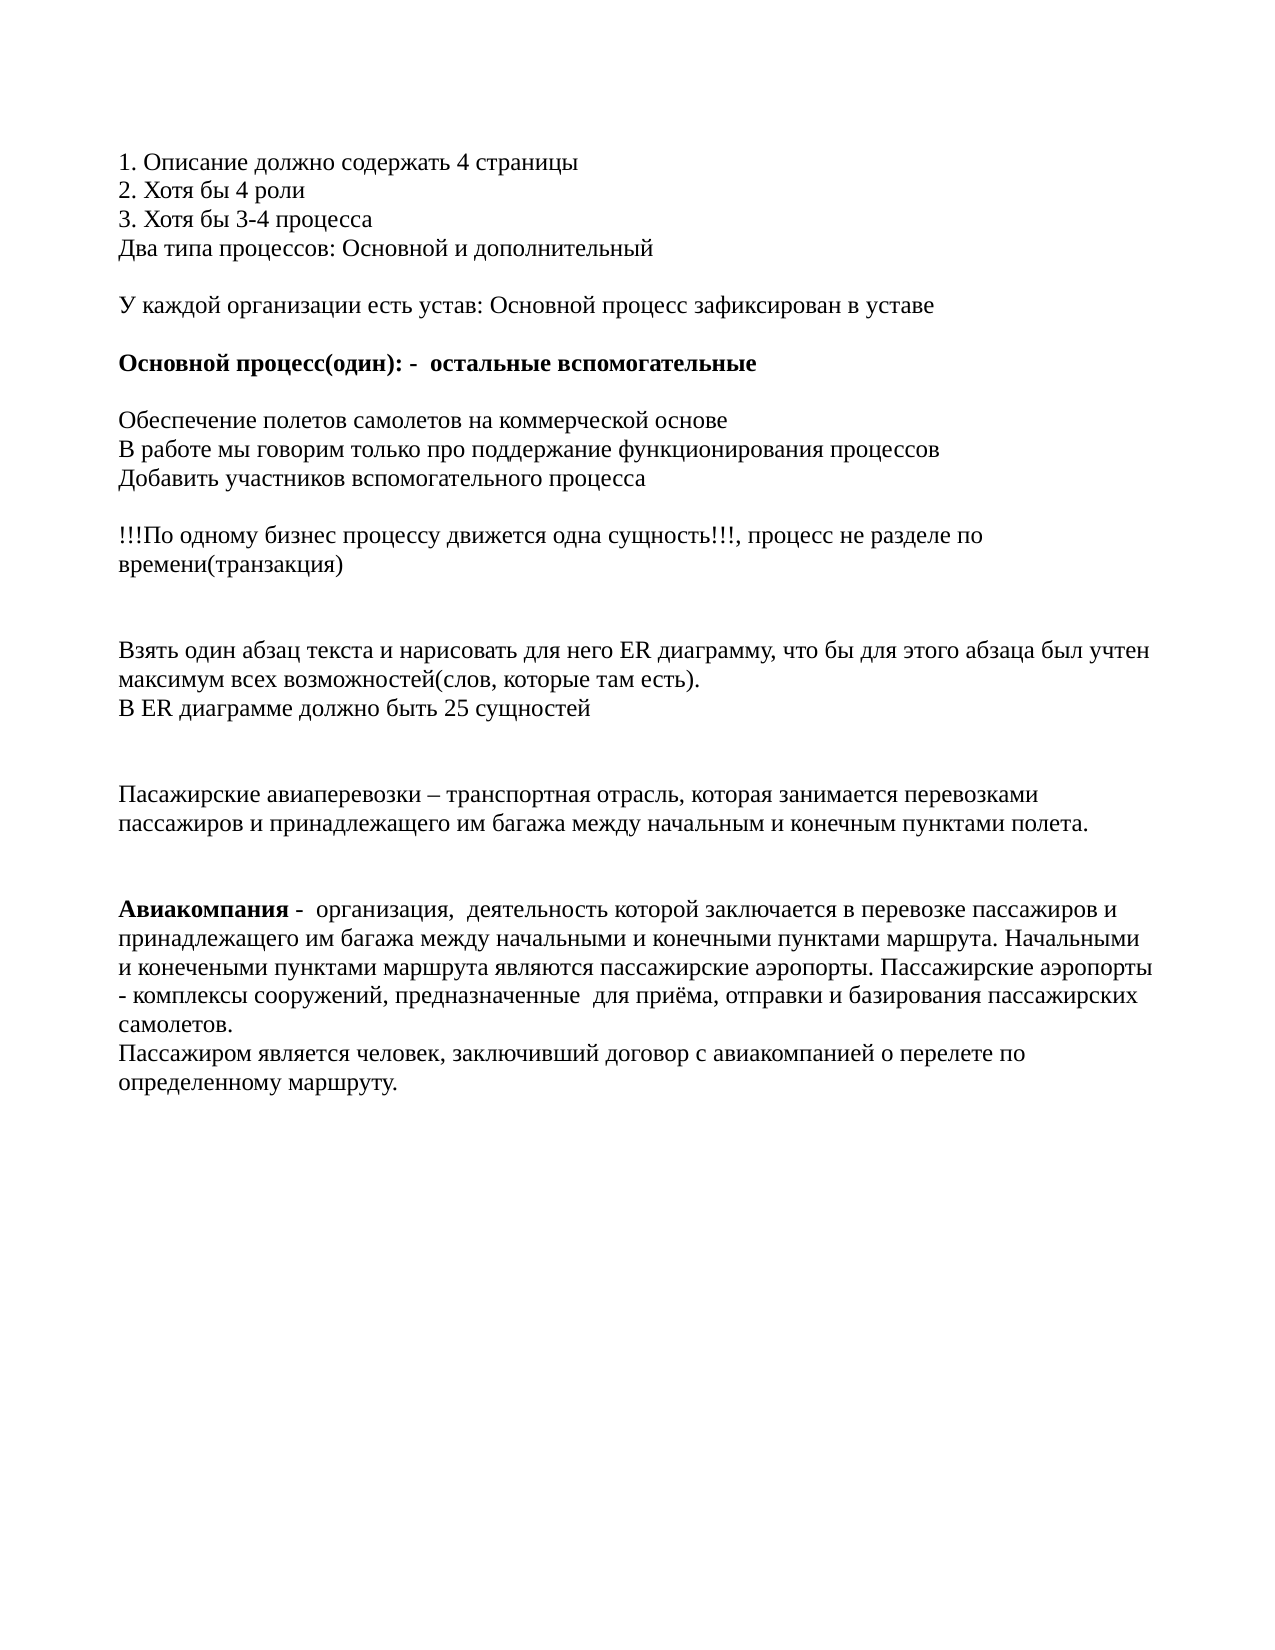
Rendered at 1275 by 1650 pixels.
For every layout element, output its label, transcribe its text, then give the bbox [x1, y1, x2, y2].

text Два типа процессов: Основной и дополнительный [118, 233, 1157, 262]
text У каждой организации есть устав: Основной процесс зафиксирован в уставе [118, 291, 1157, 319]
text 2. Хотя бы 4 роли [118, 176, 1157, 204]
text Пассажиром является человек, заключивший договор с авиакомпанией о перелете по определенному маршруту. [118, 1038, 1157, 1096]
text !!!По одному бизнес процессу движется одна сущность!!!, процесс не разделе по времени(транзакция) [118, 521, 1157, 578]
text Авиакомпания - организация, деятельность которой заключается в перевозке пассажиров и принадлежащего им багажа между начальными и конечными пунктами маршрута. Начальными и конечеными пунктами маршрута являются пассажирские аэропорты. Пассажирские аэропорты - комплексы сооружений, предназначенные для приёма, отправки и базирования пассажирских самолетов. [118, 894, 1157, 1038]
text Взять один абзац текста и нарисовать для него ER диаграмму, что бы для этого абзаца был учтен максимум всех возможностей(слов, которые там есть). [118, 636, 1157, 693]
text В ER диаграмме должно быть 25 сущностей [118, 693, 1157, 722]
text Основной процесс(один): - остальные вспомогательные [118, 348, 1157, 377]
text 1. Описание должно содержать 4 страницы [118, 147, 1157, 176]
text В работе мы говорим только про поддержание функционирования процессов [118, 434, 1157, 463]
text Добавить участников вспомогательного процесса [118, 463, 1157, 492]
text Пасажирские авиаперевозки – транспортная отрасль, которая занимается перевозками пассажиров и принадлежащего им багажа между начальным и конечным пунктами полета. [118, 779, 1157, 837]
text Обеспечение полетов самолетов на коммерческой основе [118, 406, 1157, 434]
text 3. Хотя бы 3-4 процесса [118, 204, 1157, 233]
